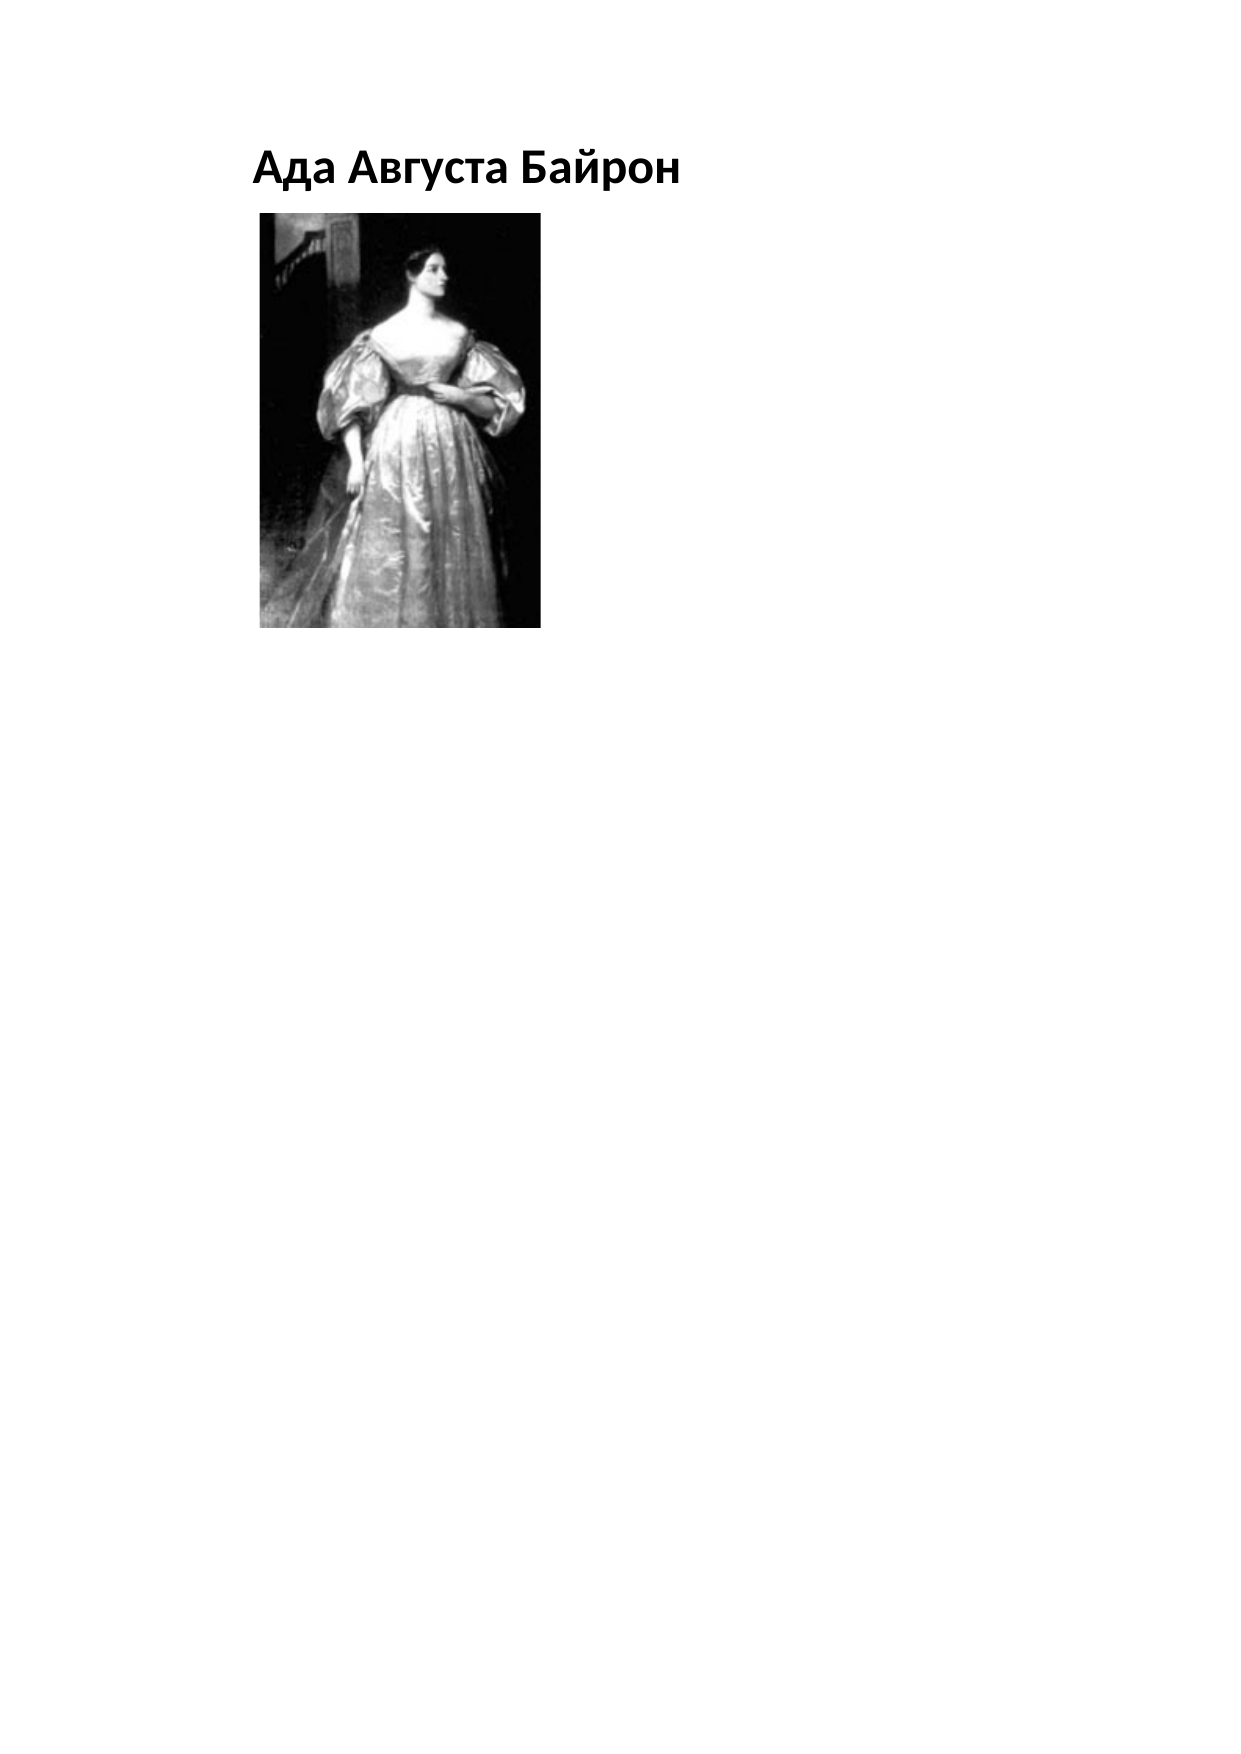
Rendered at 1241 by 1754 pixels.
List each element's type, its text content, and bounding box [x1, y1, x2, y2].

subtitle Ада Августа Байрон [192, 135, 1122, 196]
picture [259, 213, 541, 628]
